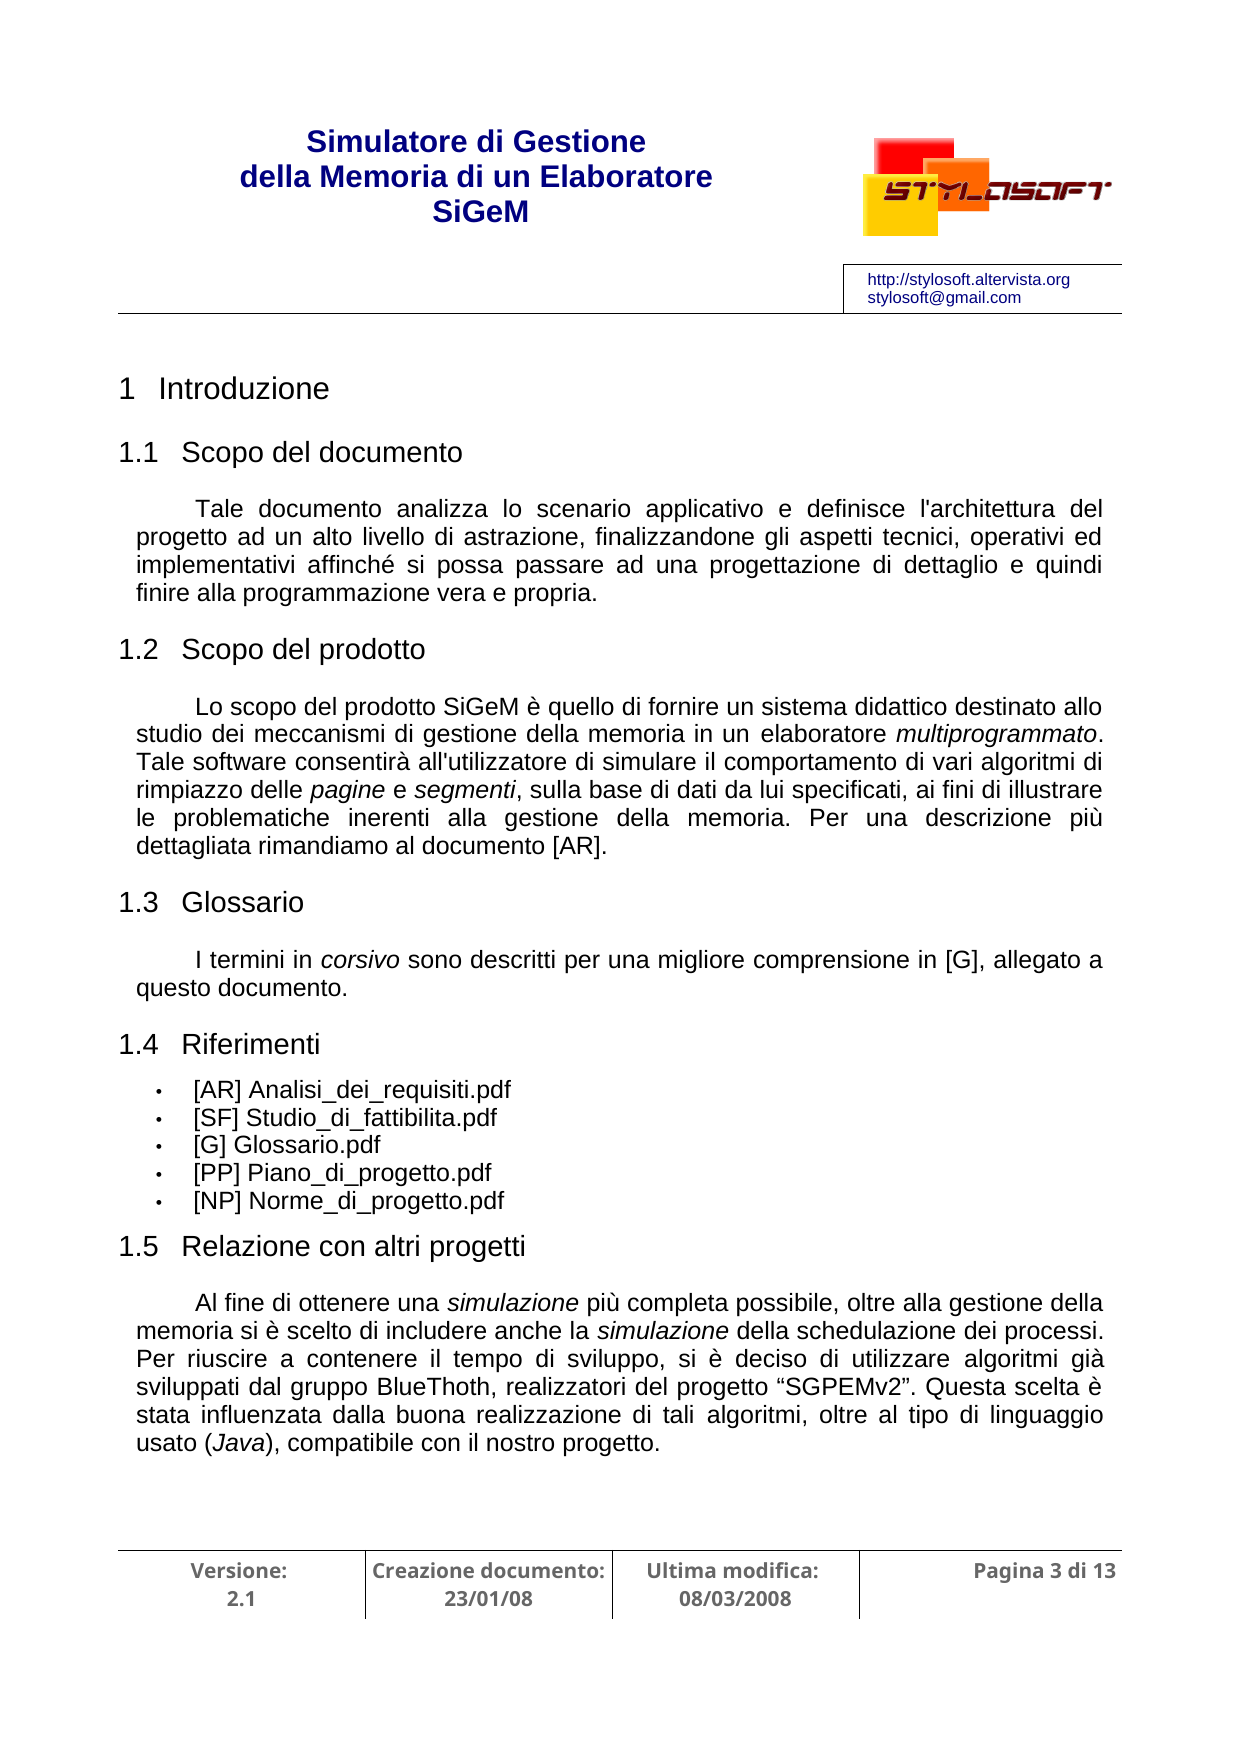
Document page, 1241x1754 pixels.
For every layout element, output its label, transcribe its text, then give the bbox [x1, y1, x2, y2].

list [AR] Analisi_dei_requisiti.pdf [156, 1075, 1122, 1103]
list [G] Glossario.pdf [156, 1131, 1122, 1159]
text Tale documento analizza lo scenario applicativo e definisce l'architettura del progetto ad un alto livello di astrazione, finalizzandone gli aspetti tecnici, operativi ed implementativi affinché si possa passare ad una progettazione di dettaglio e quindi finire alla programmazione vera e propria. [136, 495, 1104, 607]
text Al fine di ottenere una simulazione più completa possibile, oltre alla gestione della memoria si è scelto di includere anche la simulazione della schedulazione dei processi. Per riuscire a contenere il tempo di sviluppo, si è deciso di utilizzare algoritmi già sviluppati dal gruppo BlueThoth, realizzatori del progetto “SGPEMv2”. Questa scelta è stata influenzata dalla buona realizzazione di tali algoritmi, oltre al tipo di linguaggio usato (Java), compatibile con il nostro progetto. [136, 1289, 1104, 1456]
list [SF] Studio_di_fattibilita.pdf [156, 1103, 1122, 1131]
subtitle Scopo del prodotto [118, 633, 1122, 666]
subtitle Glossario [118, 886, 1122, 919]
subtitle Riferimenti [118, 1028, 1122, 1061]
picture [848, 123, 1117, 247]
list [PP] Piano_di_progetto.pdf [156, 1159, 1122, 1187]
text Lo scopo del prodotto SiGeM è quello di fornire un sistema didattico destinato allo studio dei meccanismi di gestione della memoria in un elaboratore multiprogrammato. Tale software consentirà all'utilizzatore di simulare il comportamento di vari algoritmi di rimpiazzo delle pagine e segmenti, sulla base di dati da lui specificati, ai fini di illustrare le problematiche inerenti alla gestione della memoria. Per una descrizione più dettagliata rimandiamo al documento [AR]. [136, 692, 1104, 860]
list [NP] Norme_di_progetto.pdf [156, 1187, 1122, 1215]
text I termini in corsivo sono descritti per una migliore comprensione in [G], allegato a questo documento. [136, 946, 1104, 1001]
subtitle Introduzione [118, 371, 1122, 406]
subtitle Scopo del documento [118, 436, 1122, 468]
subtitle Relazione con altri progetti [118, 1230, 1122, 1262]
